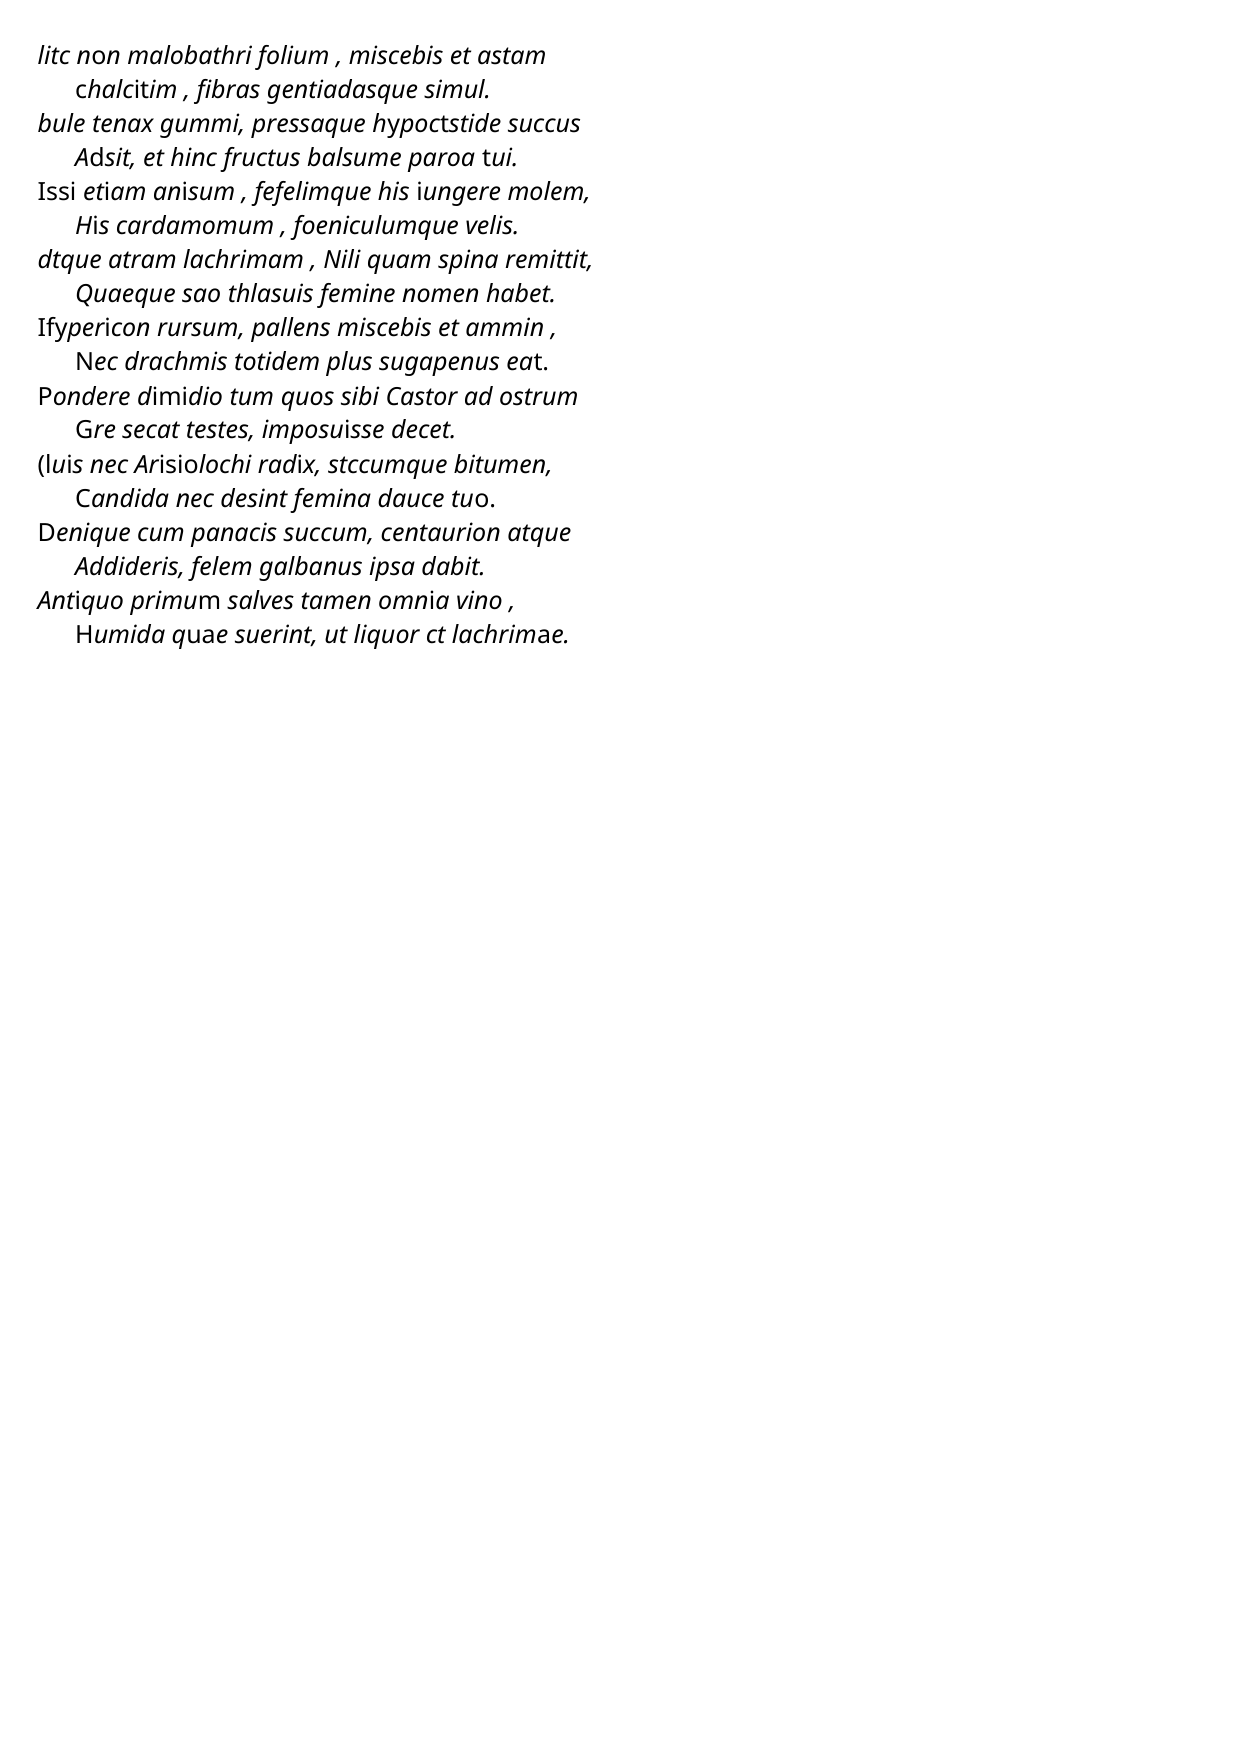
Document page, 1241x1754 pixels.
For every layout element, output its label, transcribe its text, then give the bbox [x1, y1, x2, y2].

text dtque atram lachrimam , Nili quam spina remittit, Quaeque sao thlasuis femine nomen habet. [37, 242, 1203, 310]
text Issi etiam anisum , fefelimque his iungere molem, His cardamomum , foeniculumque velis. [37, 174, 1203, 242]
text Denique cum panacis succum, centaurion atque Addideris, felem galbanus ipsa dabit. [37, 514, 1203, 582]
text litc non malobathri folium , miscebis et astam chalcitim , fibras gentiadasque simul. [37, 37, 1203, 106]
text Pondere dimidio tum quos sibi Castor ad ostrum Gre secat testes, imposuisse decet. [37, 378, 1203, 446]
text bule tenax gummi, pressaque hypoctstide succus Adsit, et hinc fructus balsume paroa tui. [37, 106, 1203, 174]
text Antiquo primum salves tamen omnia vino , Humida quae suerint, ut liquor ct lachrimae. [37, 582, 1203, 651]
text Ifypericon rursum, pallens miscebis et ammin , Nec drachmis totidem plus sugapenus eat. [37, 310, 1203, 378]
text (luis nec Arisiolochi radix, stccumque bitumen, Candida nec desint femina dauce tuo. [37, 446, 1203, 514]
